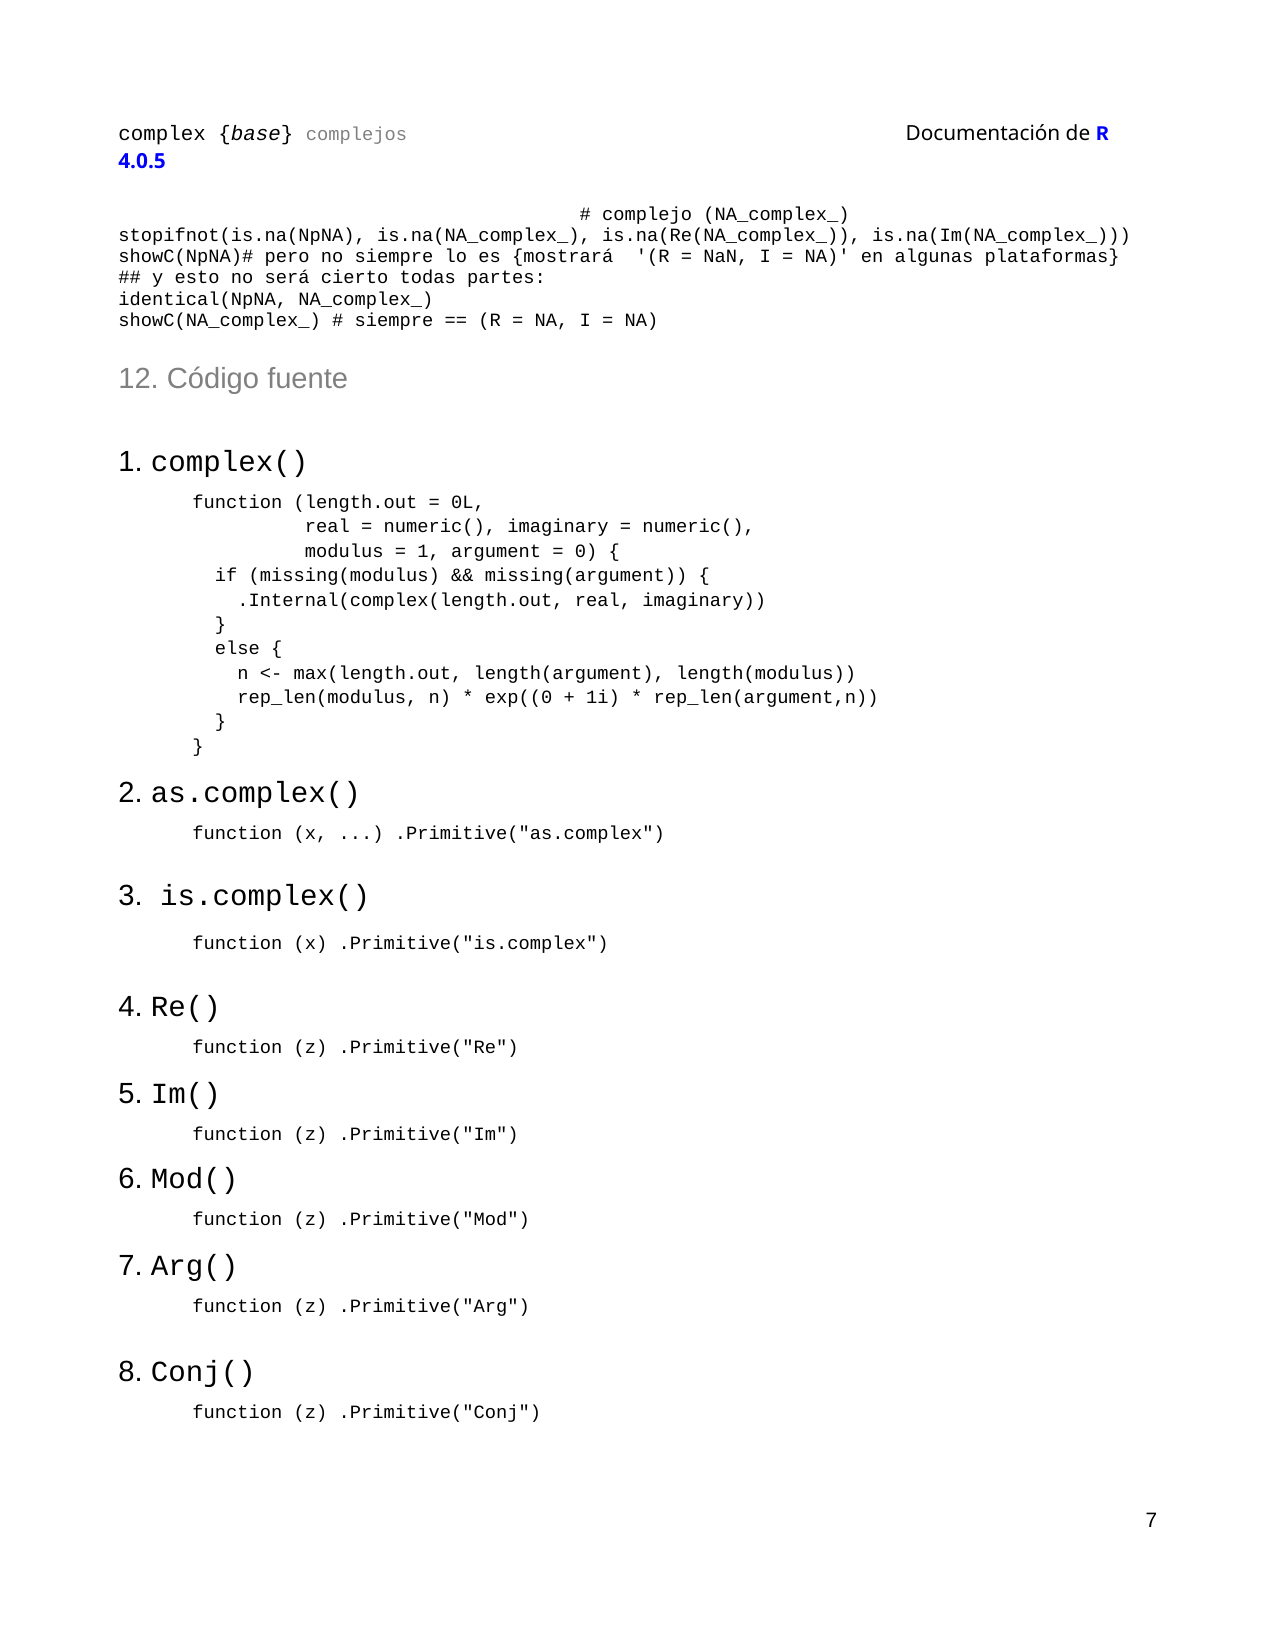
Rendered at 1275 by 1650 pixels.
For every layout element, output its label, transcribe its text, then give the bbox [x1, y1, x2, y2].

subtitle 6. Mod() [118, 1161, 1157, 1197]
subtitle 4. Re() [118, 989, 1157, 1025]
text function (z) .Primitive("Arg") [118, 1297, 1157, 1318]
text 12. Código fuente [118, 362, 1157, 395]
subtitle 1. complex() [118, 444, 1157, 480]
text showC(NA_complex_) # siempre == (R = NA, I = NA) [118, 311, 1157, 332]
text } [118, 712, 1157, 733]
subtitle 7. Arg() [118, 1248, 1157, 1284]
text modulus = 1, argument = 0) { [118, 542, 1157, 563]
text stopifnot(is.na(NpNA), is.na(NA_complex_), is.na(Re(NA_complex_)), is.na(Im(NA_complex_))) [118, 226, 1157, 247]
text function (z) .Primitive("Conj") [118, 1403, 1157, 1424]
text function (length.out = 0L, [118, 493, 1157, 514]
text .Internal(complex(length.out, real, imaginary)) [118, 590, 1157, 612]
text showC(NpNA)# pero no siempre lo es {mostrará '(R = NaN, I = NA)' en algunas plataformas} [118, 247, 1157, 268]
text function (x, ...) .Primitive("as.complex") [118, 824, 1157, 845]
subtitle 5. Im() [118, 1076, 1157, 1112]
text if (missing(modulus) && missing(argument)) { [118, 566, 1157, 587]
text ## y esto no será cierto todas partes: [118, 268, 1157, 289]
text function (x) .Primitive("is.complex") [118, 926, 1157, 955]
text else { [118, 639, 1157, 660]
text } [118, 737, 1157, 758]
subtitle 2. as.complex() [118, 776, 1157, 812]
text rep_len(modulus, n) * exp((0 + 1i) * rep_len(argument,n)) [118, 688, 1157, 709]
text real = numeric(), imaginary = numeric(), [118, 517, 1157, 538]
text n <- max(length.out, length(argument), length(modulus)) [118, 663, 1157, 685]
text # complejo (NA_complex_) [118, 204, 1157, 226]
text identical(NpNA, NA_complex_) [118, 289, 1157, 311]
text function (z) .Primitive("Mod") [118, 1209, 1157, 1231]
subtitle 3. is.complex() [118, 878, 1157, 914]
text function (z) .Primitive("Im") [118, 1125, 1157, 1146]
text } [118, 615, 1157, 636]
subtitle 8. Conj() [118, 1354, 1157, 1390]
text function (z) .Primitive("Re") [118, 1037, 1157, 1059]
